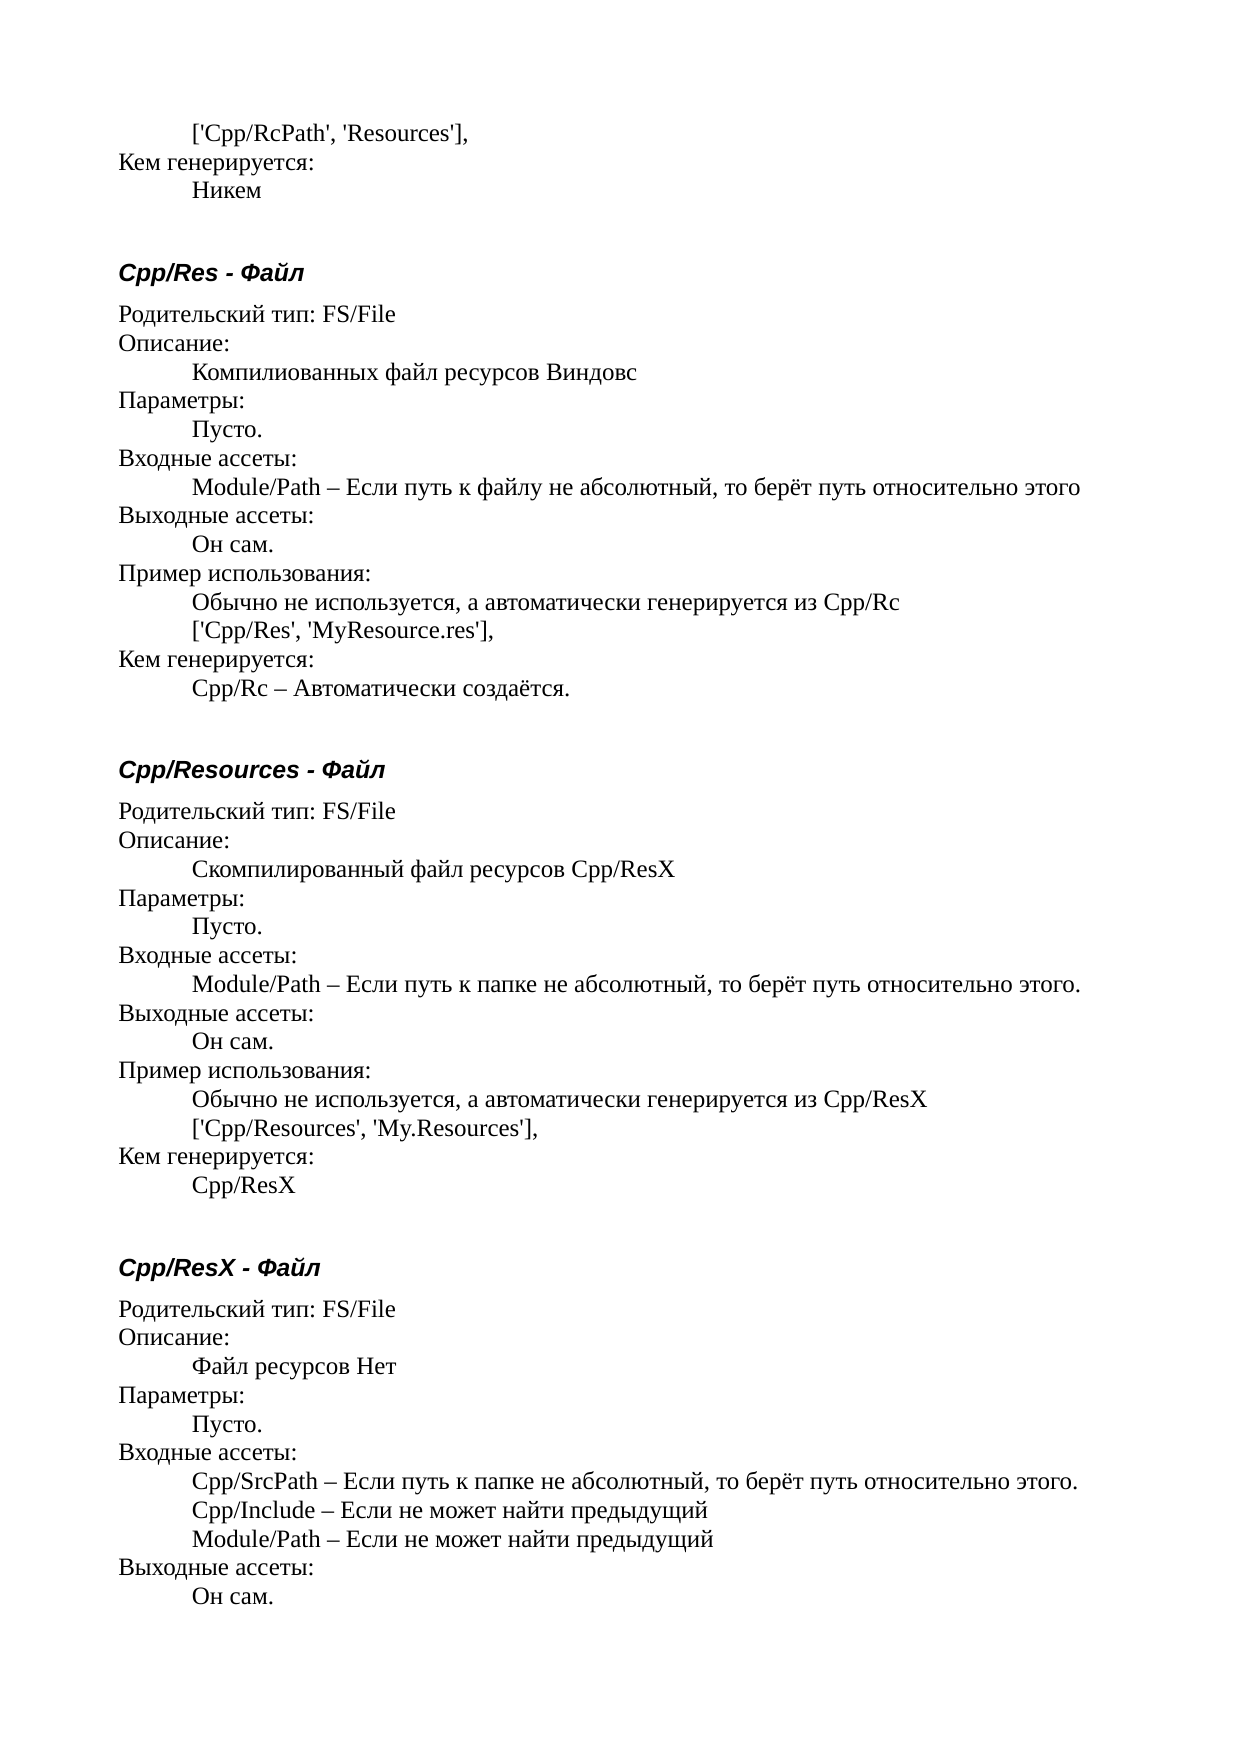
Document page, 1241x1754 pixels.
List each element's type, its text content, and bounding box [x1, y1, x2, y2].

text Module/Path – Если путь к папке не абсолютный, то берёт путь относительно этого. [118, 969, 1122, 998]
text Параметры: [118, 1380, 1122, 1409]
text Cpp/ResX [118, 1170, 1122, 1199]
text Выходные ассеты: [118, 998, 1122, 1026]
text Кем генерируется: [118, 644, 1122, 673]
text Родительский тип: FS/File [118, 796, 1122, 825]
text Файл ресурсов Нет [118, 1351, 1122, 1380]
text ['Cpp/Resources', 'My.Resources'], [118, 1113, 1122, 1141]
text Обычно не используется, а автоматически генерируется из Cpp/ResX [118, 1084, 1122, 1113]
text Компилиованных файл ресурсов Виндовс [118, 357, 1122, 385]
text ['Cpp/RcPath', 'Resources'], [118, 118, 1122, 147]
text Он сам. [118, 529, 1122, 558]
text Описание: [118, 825, 1122, 854]
text Пусто. [118, 414, 1122, 443]
subtitle Cpp/ResX - Файл [118, 1253, 1122, 1281]
text Никем [118, 176, 1122, 204]
subtitle Cpp/Res - Файл [118, 258, 1122, 287]
subtitle Cpp/Resources - Файл [118, 755, 1122, 784]
text Родительский тип: FS/File [118, 1294, 1122, 1322]
text Module/Path – Если не может найти предыдущий [118, 1524, 1122, 1552]
text Module/Path – Если путь к файлу не абсолютный, то берёт путь относительно этого [118, 472, 1122, 500]
text Пример использования: [118, 558, 1122, 587]
text Параметры: [118, 883, 1122, 911]
text Он сам. [118, 1581, 1122, 1610]
text Кем генерируется: [118, 147, 1122, 176]
text Cpp/Rc – Автоматически создаётся. [118, 673, 1122, 702]
text Входные ассеты: [118, 443, 1122, 472]
text Входные ассеты: [118, 1437, 1122, 1466]
text Выходные ассеты: [118, 1552, 1122, 1581]
text Родительский тип: FS/File [118, 299, 1122, 328]
text Кем генерируется: [118, 1141, 1122, 1170]
text Скомпилированный файл ресурсов Cpp/ResX [118, 854, 1122, 883]
text Выходные ассеты: [118, 500, 1122, 529]
text Пусто. [118, 1409, 1122, 1437]
text Входные ассеты: [118, 940, 1122, 969]
text Он сам. [118, 1026, 1122, 1055]
text Cpp/Include – Если не может найти предыдущий [118, 1495, 1122, 1524]
text ['Cpp/Res', 'MyResource.res'], [118, 615, 1122, 644]
text Обычно не используется, а автоматически генерируется из Cpp/Rc [118, 587, 1122, 615]
text Пусто. [118, 911, 1122, 940]
text Описание: [118, 1322, 1122, 1351]
text Пример использования: [118, 1055, 1122, 1084]
text Описание: [118, 328, 1122, 357]
text Параметры: [118, 385, 1122, 414]
text Cpp/SrcPath – Если путь к папке не абсолютный, то берёт путь относительно этого. [118, 1466, 1122, 1495]
